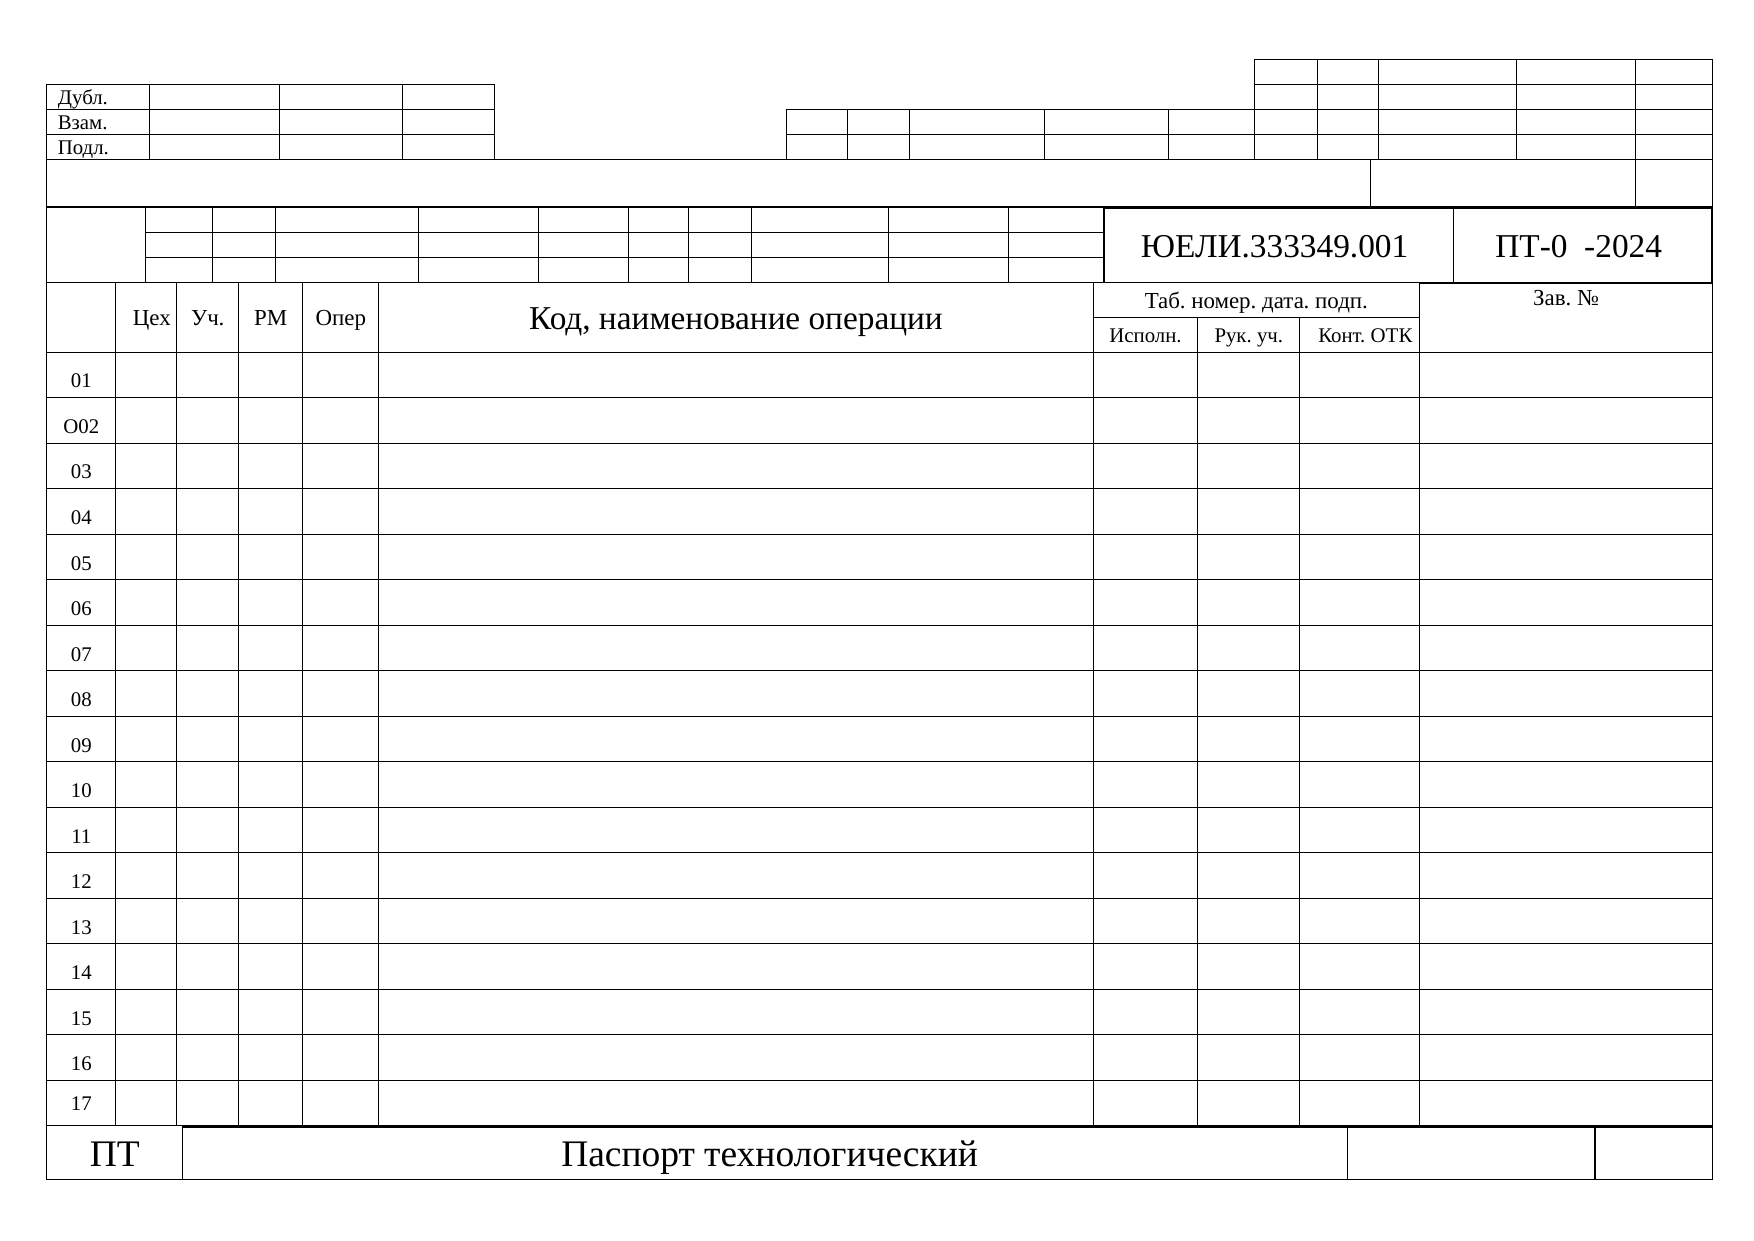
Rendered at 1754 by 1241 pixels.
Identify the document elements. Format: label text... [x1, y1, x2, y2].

table_header [494, 59, 539, 84]
table_cell [1255, 110, 1317, 134]
table_cell [303, 853, 378, 898]
table_cell [150, 85, 279, 109]
table_cell [303, 990, 378, 1034]
table_cell [1348, 1128, 1594, 1178]
table_cell [116, 990, 176, 1034]
table_cell [787, 135, 847, 159]
table_cell [379, 626, 1093, 670]
table_cell [239, 944, 302, 989]
table_cell [1045, 110, 1168, 134]
table_cell [1517, 85, 1635, 109]
table_header [419, 59, 494, 84]
table_cell Рук. уч. [1198, 318, 1299, 352]
table_cell [303, 671, 378, 716]
table_cell [239, 990, 302, 1034]
table_cell [116, 353, 176, 397]
table_cell [1300, 1035, 1419, 1080]
table_cell [239, 444, 302, 488]
table_cell [239, 853, 302, 898]
table_header [280, 59, 302, 84]
table_header [302, 59, 379, 84]
table_header [889, 59, 909, 84]
table_cell [1198, 762, 1299, 807]
table_cell [116, 626, 176, 670]
table_cell [47, 160, 1370, 206]
table_cell [403, 110, 494, 134]
table_cell [1198, 808, 1299, 852]
table_cell [1300, 1081, 1419, 1125]
table_cell [116, 808, 176, 852]
table_cell [495, 134, 786, 159]
table_cell [213, 233, 275, 257]
table_cell [629, 208, 688, 232]
table_cell [146, 258, 212, 282]
table_cell [1045, 135, 1168, 159]
table_cell [177, 580, 238, 625]
table_cell [889, 208, 1008, 232]
table_cell Исполн. [1094, 318, 1197, 352]
table_header [689, 59, 740, 84]
table_cell 03 [47, 444, 115, 488]
table_header [379, 59, 402, 84]
table_cell [116, 671, 176, 716]
table_cell [177, 535, 238, 579]
table_cell [787, 110, 847, 134]
table_header [150, 59, 176, 84]
table_cell [239, 580, 302, 625]
table_cell Уч. [177, 283, 238, 352]
table_cell [1198, 990, 1299, 1034]
table_cell [1300, 626, 1419, 670]
table_cell [1094, 853, 1197, 898]
table_cell [276, 208, 418, 232]
table_cell [150, 110, 279, 134]
table_cell [1318, 110, 1378, 134]
table_cell [116, 853, 176, 898]
table_cell [177, 990, 238, 1034]
table_cell [150, 135, 279, 159]
table_cell [276, 258, 418, 282]
table_cell [1094, 990, 1197, 1034]
table_cell Конт. ОТК [1300, 318, 1419, 352]
table_cell [689, 258, 751, 282]
table_cell [740, 84, 1254, 109]
table_cell [1636, 110, 1712, 134]
table_cell [379, 580, 1093, 625]
table_cell [1198, 717, 1299, 761]
table_cell [379, 762, 1093, 807]
table_cell Дубл. [47, 85, 149, 109]
table_cell [1420, 853, 1712, 898]
table_cell ПТ [47, 1126, 182, 1178]
table_cell [403, 135, 494, 159]
table_cell [689, 208, 751, 232]
table_cell [303, 944, 378, 989]
table_cell 12 [47, 853, 115, 898]
table_cell [177, 1081, 238, 1125]
table_cell 11 [47, 808, 115, 852]
table_cell [1094, 671, 1197, 716]
table_cell [1198, 626, 1299, 670]
table_header [183, 59, 213, 84]
table_cell [239, 626, 302, 670]
table_cell [1198, 535, 1299, 579]
table_cell [1198, 671, 1299, 716]
table_cell [177, 717, 238, 761]
table_cell [379, 853, 1093, 898]
table_cell [146, 233, 212, 257]
table_cell [752, 233, 888, 257]
table_cell Зав. № [1420, 284, 1712, 352]
table_header [145, 59, 149, 84]
table_cell [1300, 990, 1419, 1034]
table_cell 07 [47, 626, 115, 670]
table_cell ЮЕЛИ.333349.001 [1105, 209, 1453, 282]
table_cell [1420, 444, 1712, 488]
table_cell [379, 444, 1093, 488]
table_cell [1300, 899, 1419, 943]
table_cell [1300, 717, 1419, 761]
table_cell [1420, 1081, 1712, 1125]
table_cell [495, 84, 740, 109]
table_cell [1636, 85, 1712, 109]
table_cell 15 [47, 990, 115, 1034]
table_cell [1198, 1081, 1299, 1125]
table_cell [1198, 444, 1299, 488]
table_cell [419, 233, 538, 257]
table_cell [303, 808, 378, 852]
table_cell [1636, 135, 1712, 159]
table_cell [1198, 899, 1299, 943]
table_cell [239, 489, 302, 534]
table_header [1636, 60, 1712, 84]
table_cell [1371, 160, 1635, 206]
table_header [751, 59, 786, 84]
table_header [1093, 59, 1103, 84]
table_cell [116, 1035, 176, 1080]
table_cell [1300, 444, 1419, 488]
table_cell [379, 944, 1093, 989]
table_cell [1300, 808, 1419, 852]
table_cell [303, 762, 378, 807]
table_cell [239, 398, 302, 443]
table_cell 10 [47, 762, 115, 807]
table_cell [239, 717, 302, 761]
table_header [1104, 59, 1168, 84]
table_cell [1009, 258, 1103, 282]
table_header [740, 59, 751, 84]
table_cell [1300, 398, 1419, 443]
table_cell [1094, 762, 1197, 807]
table_cell Таб. номер. дата. подп. [1094, 283, 1419, 317]
table_cell [910, 110, 1044, 134]
table_cell ПТ-0 -2024 [1454, 209, 1711, 282]
table_cell [1379, 110, 1516, 134]
table_cell [303, 489, 378, 534]
table_cell Подл. [47, 135, 149, 159]
table_cell [1255, 135, 1317, 159]
table_cell 17 [47, 1081, 115, 1125]
table_cell [379, 717, 1093, 761]
table_header [46, 59, 115, 84]
table_cell [116, 899, 176, 943]
table_cell [1517, 135, 1635, 159]
table_cell [1379, 85, 1516, 109]
table_cell [280, 85, 402, 109]
table_cell [303, 398, 378, 443]
table_cell [1198, 853, 1299, 898]
table_cell [116, 1081, 176, 1125]
table_cell [1318, 85, 1378, 109]
table_cell [1094, 1081, 1197, 1125]
table_cell [379, 489, 1093, 534]
table_cell [177, 353, 238, 397]
table_header [1045, 59, 1093, 84]
table_cell [1420, 398, 1712, 443]
table_header [115, 59, 145, 84]
table_cell [1094, 717, 1197, 761]
table_header [1169, 59, 1197, 84]
table_cell [419, 258, 538, 282]
table_cell [116, 489, 176, 534]
table_header [213, 59, 238, 84]
table_cell [303, 1081, 378, 1125]
table_cell Код, наименование операции [379, 283, 1093, 352]
table_cell [116, 944, 176, 989]
table_cell [379, 535, 1093, 579]
table_cell [303, 899, 378, 943]
table_cell [539, 233, 628, 257]
table_cell [1300, 671, 1419, 716]
table_cell [276, 233, 418, 257]
table_cell [1420, 1035, 1712, 1080]
table_cell [303, 535, 378, 579]
table_cell [1420, 944, 1712, 989]
table_cell [239, 808, 302, 852]
table_cell [379, 808, 1093, 852]
table_cell Опер [303, 283, 378, 352]
table_cell [1420, 990, 1712, 1034]
table_cell [1420, 353, 1712, 397]
table_cell [1420, 717, 1712, 761]
table_cell [1198, 353, 1299, 397]
table_cell [689, 233, 751, 257]
table_cell [1094, 626, 1197, 670]
table_cell [889, 233, 1008, 257]
table_header [1517, 60, 1635, 84]
table_cell [379, 353, 1093, 397]
table_cell 01 [47, 353, 115, 397]
table_cell [239, 671, 302, 716]
table_cell [177, 808, 238, 852]
table_cell [1198, 489, 1299, 534]
table_cell [1169, 110, 1254, 134]
table_cell [303, 353, 378, 397]
table_cell [1300, 489, 1419, 534]
table_cell [1517, 110, 1635, 134]
table_cell [146, 208, 212, 232]
table_cell [303, 1035, 378, 1080]
table_cell О02 [47, 398, 115, 443]
table_cell [1596, 1128, 1712, 1178]
table_cell [177, 398, 238, 443]
table_cell [379, 671, 1093, 716]
table_cell [1300, 353, 1419, 397]
table_cell [177, 444, 238, 488]
table_header [848, 59, 889, 84]
table_cell [303, 444, 378, 488]
table_cell Паспорт технологический [183, 1128, 1347, 1178]
table_cell 16 [47, 1035, 115, 1080]
table_cell [1094, 580, 1197, 625]
table_cell [239, 899, 302, 943]
table_cell Цех [116, 283, 176, 352]
table_cell [539, 258, 628, 282]
table_cell [1198, 1035, 1299, 1080]
table_cell [1420, 535, 1712, 579]
table_cell [1094, 808, 1197, 852]
table_cell [239, 762, 302, 807]
table_cell [177, 1035, 238, 1080]
table_cell [1198, 580, 1299, 625]
table_cell [116, 398, 176, 443]
table_cell 14 [47, 944, 115, 989]
table_cell [379, 899, 1093, 943]
table_cell [177, 671, 238, 716]
table_cell [848, 135, 909, 159]
table_cell [1300, 853, 1419, 898]
table_cell [889, 258, 1008, 282]
table_cell [1420, 808, 1712, 852]
table_cell [379, 990, 1093, 1034]
table_cell [1420, 580, 1712, 625]
table_cell [177, 489, 238, 534]
table_cell [177, 853, 238, 898]
table_cell 09 [47, 717, 115, 761]
table_cell [177, 762, 238, 807]
table_cell [239, 535, 302, 579]
table_cell [1420, 489, 1712, 534]
table_cell [1094, 535, 1197, 579]
table_header [539, 59, 628, 84]
table_cell [1009, 233, 1103, 257]
table_header [1318, 60, 1378, 84]
table_cell [116, 717, 176, 761]
table_header [786, 59, 847, 84]
table_cell [239, 1035, 302, 1080]
table_cell [1094, 489, 1197, 534]
table_cell [116, 762, 176, 807]
table_cell [1300, 944, 1419, 989]
table_cell [752, 258, 888, 282]
table_cell [177, 626, 238, 670]
table_header [1255, 60, 1317, 84]
table_cell [116, 535, 176, 579]
table_header [1009, 59, 1045, 84]
table_cell Взам. [47, 110, 149, 134]
table_cell [379, 398, 1093, 443]
table_cell [280, 135, 402, 159]
table_cell [1420, 626, 1712, 670]
table_header [176, 59, 183, 84]
table_cell [1094, 353, 1197, 397]
table_cell [629, 233, 688, 257]
table_cell [116, 580, 176, 625]
table_cell [752, 208, 888, 232]
table_cell [1198, 398, 1299, 443]
table_header [909, 59, 1008, 84]
table_cell [239, 353, 302, 397]
table_cell [177, 899, 238, 943]
table_cell [848, 110, 909, 134]
table_cell [116, 444, 176, 488]
table_cell [239, 1081, 302, 1125]
table_cell [1420, 671, 1712, 716]
table_cell [303, 717, 378, 761]
table_cell [629, 258, 688, 282]
table_cell [495, 109, 786, 134]
table_cell [379, 1081, 1093, 1125]
table_cell [47, 283, 115, 352]
table_cell 08 [47, 671, 115, 716]
table_cell [303, 626, 378, 670]
table_cell [1300, 580, 1419, 625]
table_cell [213, 258, 275, 282]
table_header [403, 59, 419, 84]
table_cell [910, 135, 1044, 159]
table_header [1379, 60, 1516, 84]
table_cell [1318, 135, 1378, 159]
table_cell [280, 110, 402, 134]
table_cell [1094, 398, 1197, 443]
table_cell [1255, 85, 1317, 109]
table_cell [419, 208, 538, 232]
table_cell [303, 580, 378, 625]
table_cell [1169, 135, 1254, 159]
table_cell [403, 85, 494, 109]
table_cell [47, 208, 145, 282]
table_cell [1094, 1035, 1197, 1080]
table_cell 05 [47, 535, 115, 579]
table_cell [1198, 944, 1299, 989]
table_cell [379, 1035, 1093, 1080]
table_cell РМ [239, 283, 302, 352]
table_header [1198, 59, 1254, 84]
table_cell [1379, 135, 1516, 159]
table_cell 06 [47, 580, 115, 625]
table_cell [1300, 762, 1419, 807]
table_cell [1094, 444, 1197, 488]
table_cell [539, 208, 628, 232]
table_cell 13 [47, 899, 115, 943]
table_cell 04 [47, 489, 115, 534]
table_cell [177, 944, 238, 989]
table_cell [213, 208, 275, 232]
table_cell [1420, 899, 1712, 943]
table_header [629, 59, 688, 84]
table_cell [1300, 535, 1419, 579]
table_cell [1636, 160, 1712, 206]
table_cell [1009, 208, 1103, 232]
table_cell [1094, 944, 1197, 989]
table_header [239, 59, 276, 84]
table_cell [1094, 899, 1197, 943]
table_cell [1420, 762, 1712, 807]
